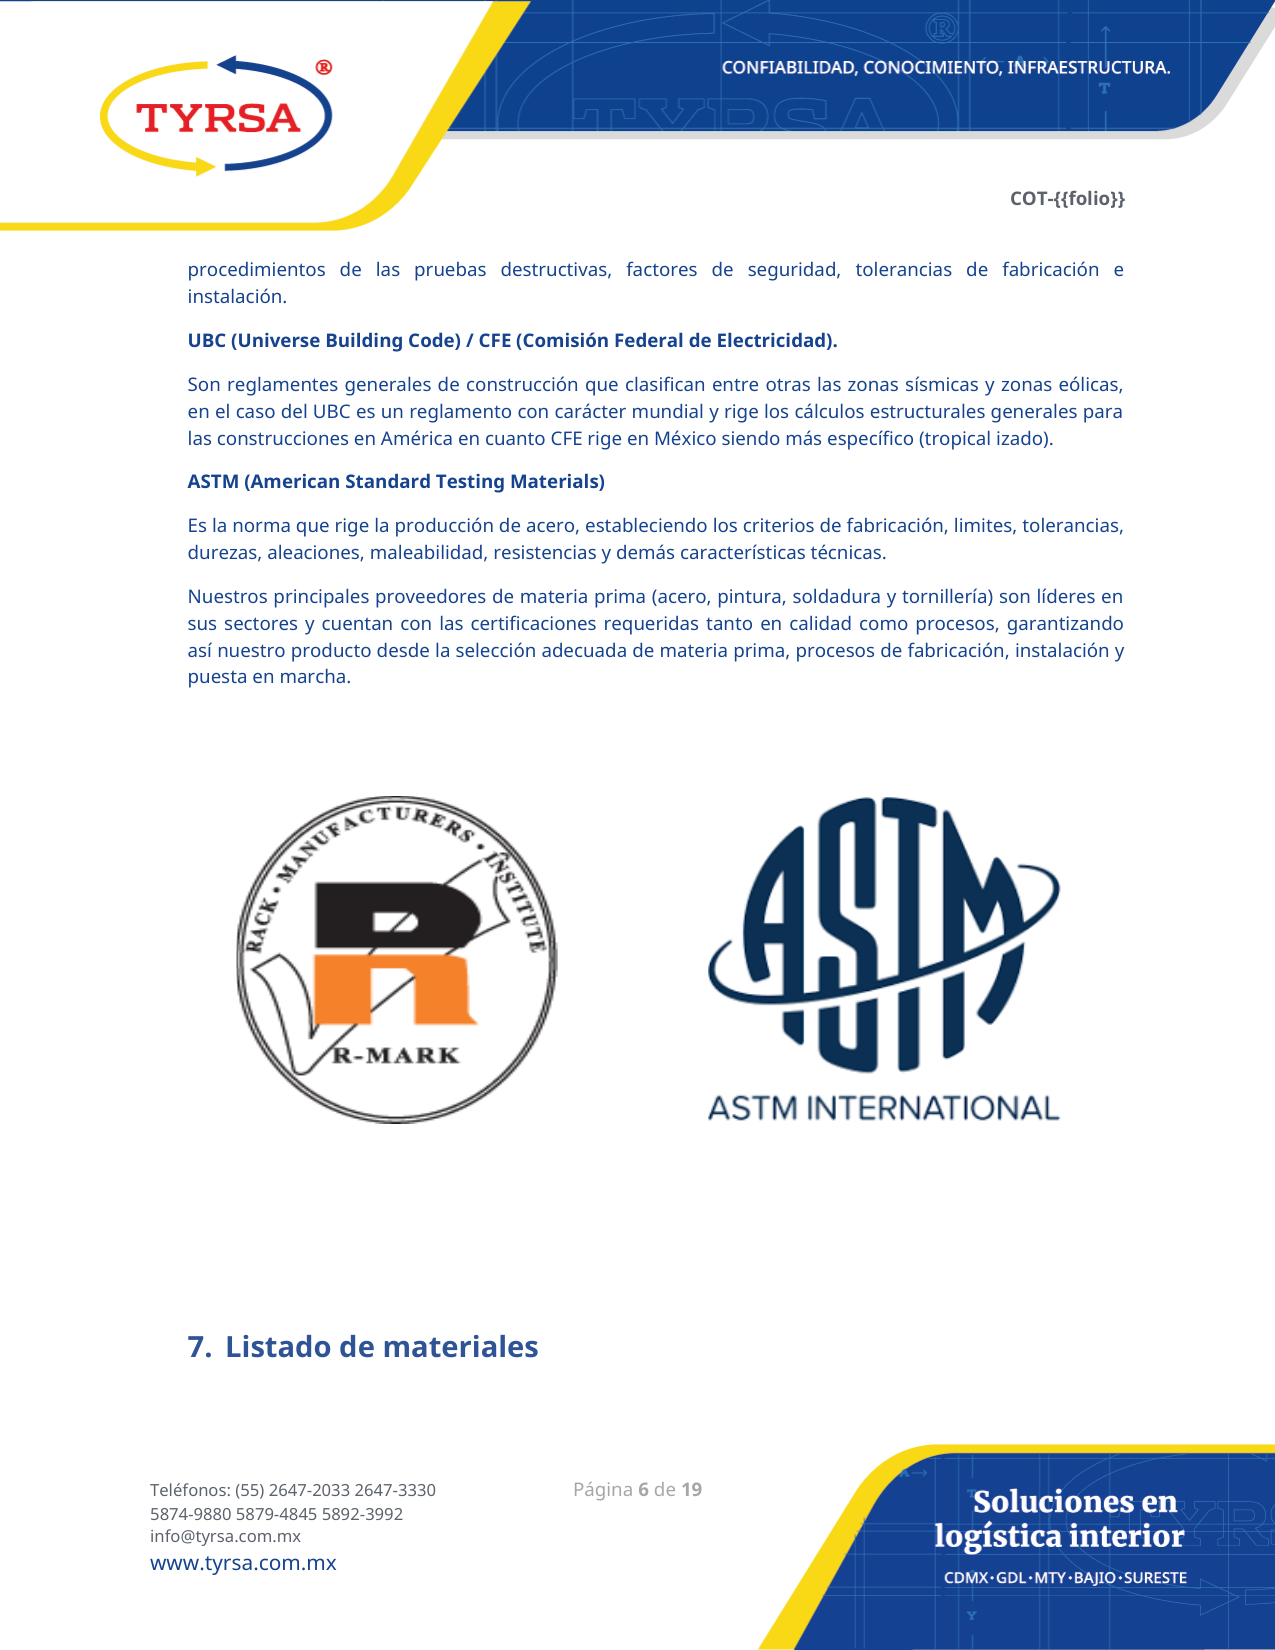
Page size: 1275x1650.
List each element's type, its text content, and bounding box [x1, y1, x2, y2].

text Son reglamentes generales de construcción que clasifican entre otras las zonas sísmicas y zonas eólicas, en el caso del UBC es un reglamento con carácter mundial y rige los cálculos estructurales generales para las construcciones en América en cuanto CFE rige en México siendo más específico (tropical izado). [187, 371, 1125, 451]
text Nuestros principales proveedores de materia prima (acero, pintura, soldadura y tornillería) son líderes en sus sectores y cuentan con las certificaciones requeridas tanto en calidad como procesos, garantizando así nuestro producto desde la selección adecuada de materia prima, procesos de fabricación, instalación y puesta en marcha. [187, 583, 1125, 689]
text Es la norma que rige la producción de acero, estableciendo los criterios de fabricación, limites, tolerancias, durezas, aleaciones, maleabilidad, resistencias y demás características técnicas. [187, 512, 1125, 565]
text procedimientos de las pruebas destructivas, factores de seguridad, tolerancias de fabricación e instalación. [187, 257, 1125, 309]
table_header [139, 797, 236, 1123]
text UBC (Universe Building Code) / CFE (Comisión Federal de Electricidad). [187, 327, 1125, 353]
table_header [656, 797, 1114, 1123]
table_header [558, 797, 656, 1123]
list Listado de materiales [187, 1327, 1125, 1366]
text ASTM (American Standard Testing Materials) [187, 469, 1125, 494]
